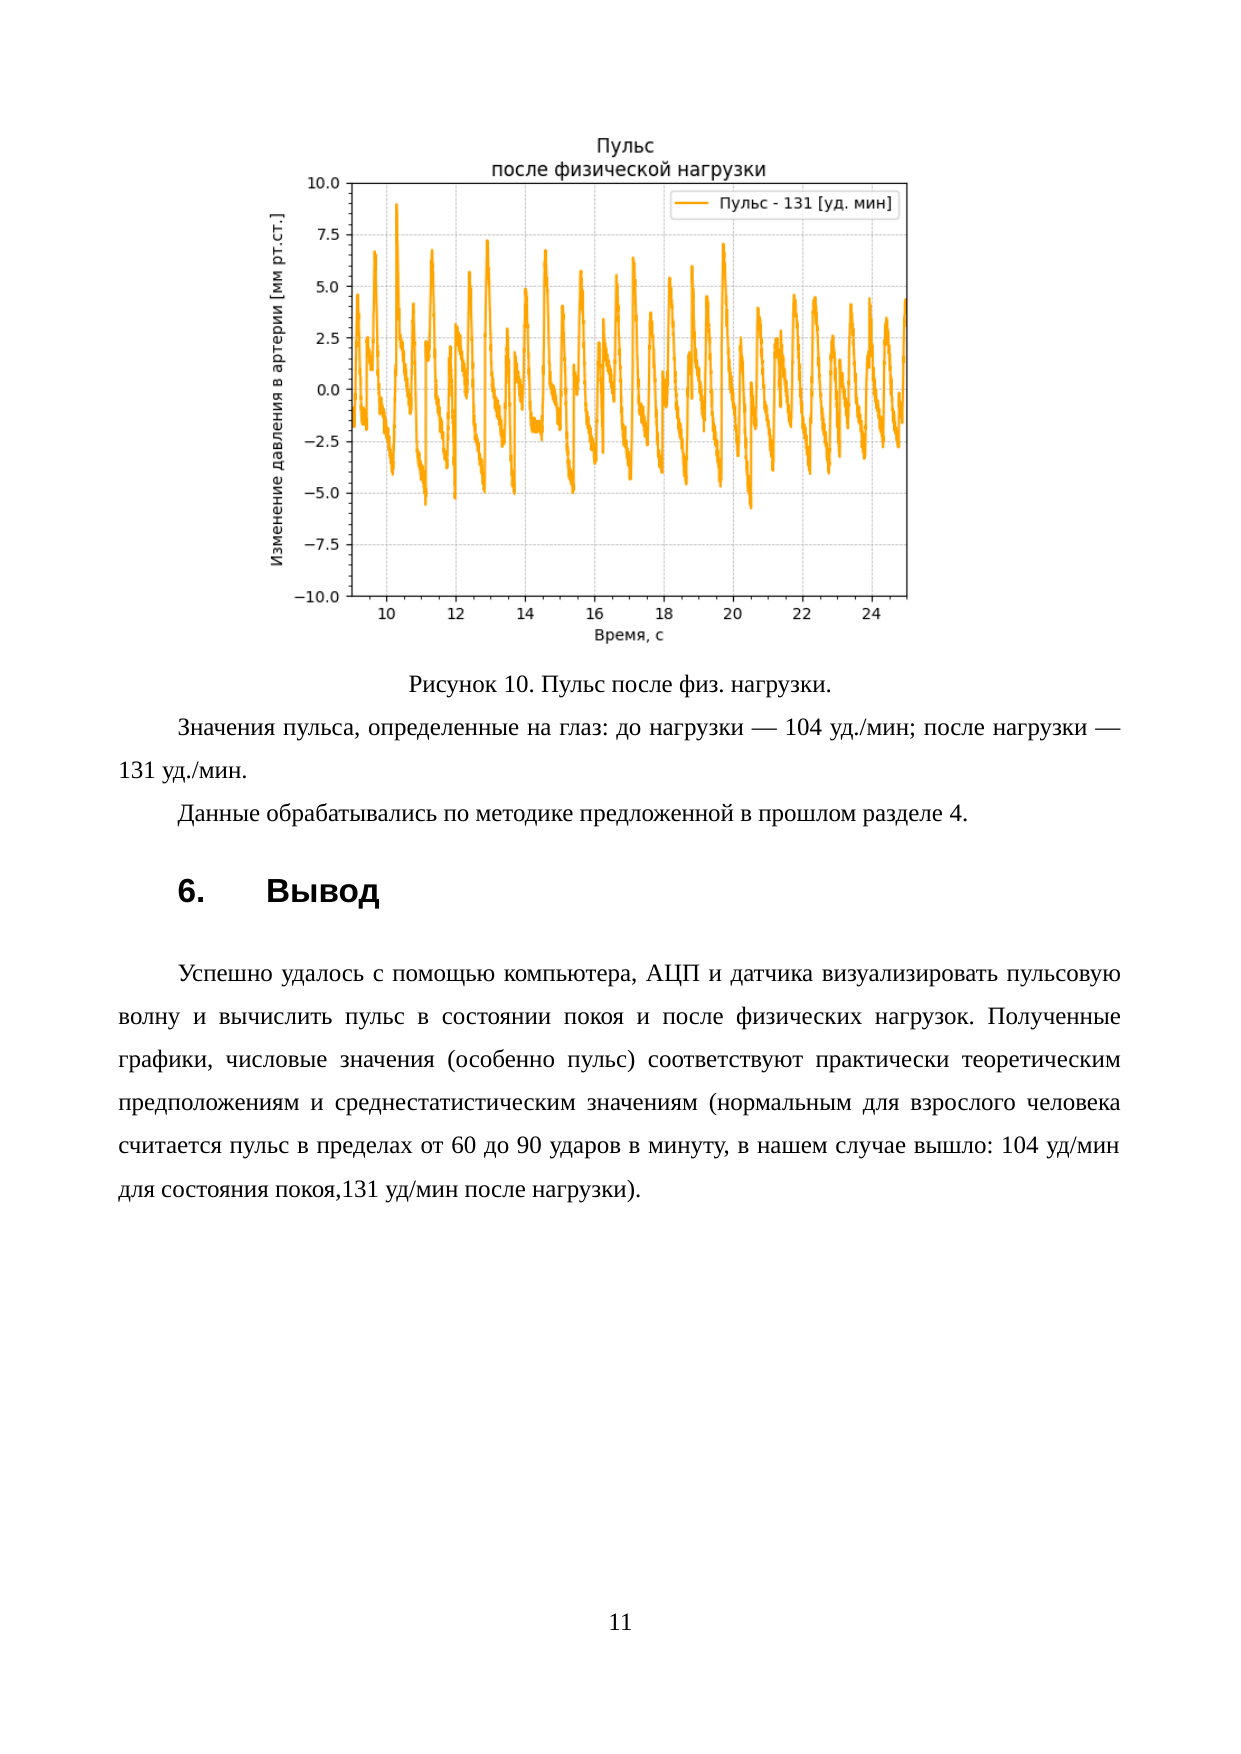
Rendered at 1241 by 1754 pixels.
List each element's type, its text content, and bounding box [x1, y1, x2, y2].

text Успешно удалось с помощью компьютера, АЦП и датчика визуализировать пульсовую волну и вычислить пульс в состоянии покоя и после физических нагрузок. Полученные графики, числовые значения (особенно пульс) соответствуют практически теоретическим предположениям и среднестатистическим значениям (нормальным для взрослого человека считается пульс в пределах от 60 до 90 ударов в минуту, в нашем случае вышло: 104 уд/мин для состояния покоя,131 уд/мин после нагрузки). [118, 958, 1122, 1202]
subtitle Вывод [118, 871, 1122, 909]
text Рисунок 10. Пульс после физ. нагрузки. [118, 669, 1122, 698]
text Значения пульса, определенные на глаз: до нагрузки — 104 уд./мин; после нагрузки — 131 уд./мин. [118, 712, 1122, 784]
picture [262, 118, 978, 655]
text Данные обрабатывались по методике предложенной в прошлом разделе 4. [118, 798, 1122, 827]
